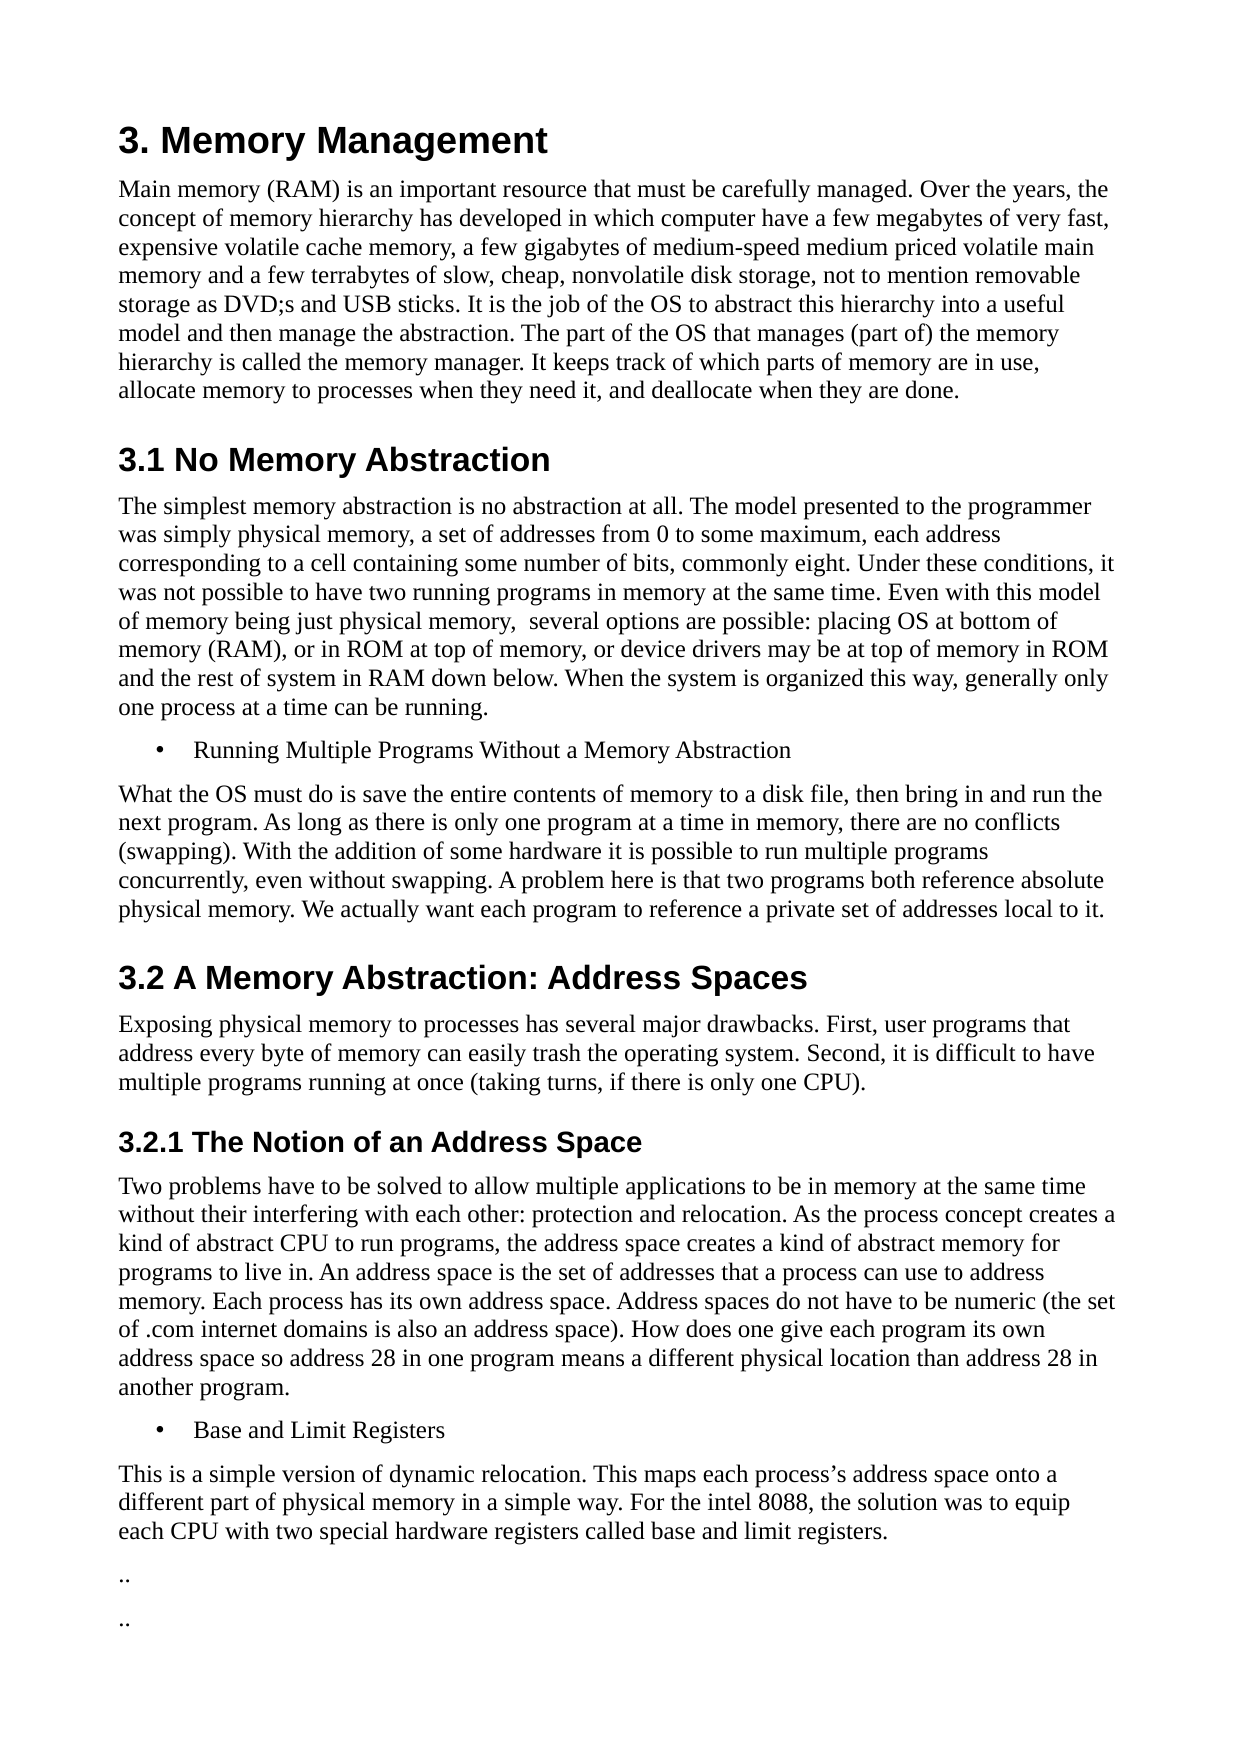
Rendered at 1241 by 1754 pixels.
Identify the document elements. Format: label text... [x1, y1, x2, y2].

text This is a simple version of dynamic relocation. This maps each process’s address space onto a different part of physical memory in a simple way. For the intel 8088, the solution was to equip each CPU with two special hardware registers called base and limit registers. [118, 1459, 1122, 1545]
subtitle 3. Memory Management [118, 118, 1122, 162]
subtitle 3.1 No Memory Abstraction [118, 440, 1122, 478]
text .. [118, 1559, 1122, 1588]
text Two problems have to be solved to allow multiple applications to be in memory at the same time without their interfering with each other: protection and relocation. As the process concept creates a kind of abstract CPU to run programs, the address space creates a kind of abstract memory for programs to live in. An address space is the set of addresses that a process can use to address memory. Each process has its own address space. Address spaces do not have to be numeric (the set of .com internet domains is also an address space). How does one give each program its own address space so address 28 in one program means a different physical location than address 28 in another program. [118, 1171, 1122, 1401]
text The simplest memory abstraction is no abstraction at all. The model presented to the programmer was simply physical memory, a set of addresses from 0 to some maximum, each address corresponding to a cell containing some number of bits, commonly eight. Under these conditions, it was not possible to have two running programs in memory at the same time. Even with this model of memory being just physical memory, several options are possible: placing OS at bottom of memory (RAM), or in ROM at top of memory, or device drivers may be at top of memory in ROM and the rest of system in RAM down below. When the system is organized this way, generally only one process at a time can be running. [118, 491, 1122, 721]
list Base and Limit Registers [156, 1415, 1122, 1444]
text Exposing physical memory to processes has several major drawbacks. First, user programs that address every byte of memory can easily trash the operating system. Second, it is difficult to have multiple programs running at once (taking turns, if there is only one CPU). [118, 1009, 1122, 1095]
text What the OS must do is save the entire contents of memory to a disk file, then bring in and run the next program. As long as there is only one program at a time in memory, there are no conflicts (swapping). With the addition of some hardware it is possible to run multiple programs concurrently, even without swapping. A problem here is that two programs both reference absolute physical memory. We actually want each program to reference a private set of addresses local to it. [118, 779, 1122, 922]
text Main memory (RAM) is an important resource that must be carefully managed. Over the years, the concept of memory hierarchy has developed in which computer have a few megabytes of very fast, expensive volatile cache memory, a few gigabytes of medium-speed medium priced volatile main memory and a few terrabytes of slow, cheap, nonvolatile disk storage, not to mention removable storage as DVD;s and USB sticks. It is the job of the OS to abstract this hierarchy into a useful model and then manage the abstraction. The part of the OS that manages (part of) the memory hierarchy is called the memory manager. It keeps track of which parts of memory are in use, allocate memory to processes when they need it, and deallocate when they are done. [118, 174, 1122, 404]
list Running Multiple Programs Without a Memory Abstraction [156, 735, 1122, 764]
text .. [118, 1603, 1122, 1632]
subtitle 3.2 A Memory Abstraction: Address Spaces [118, 958, 1122, 997]
subtitle 3.2.1 The Notion of an Address Space [118, 1124, 1122, 1158]
